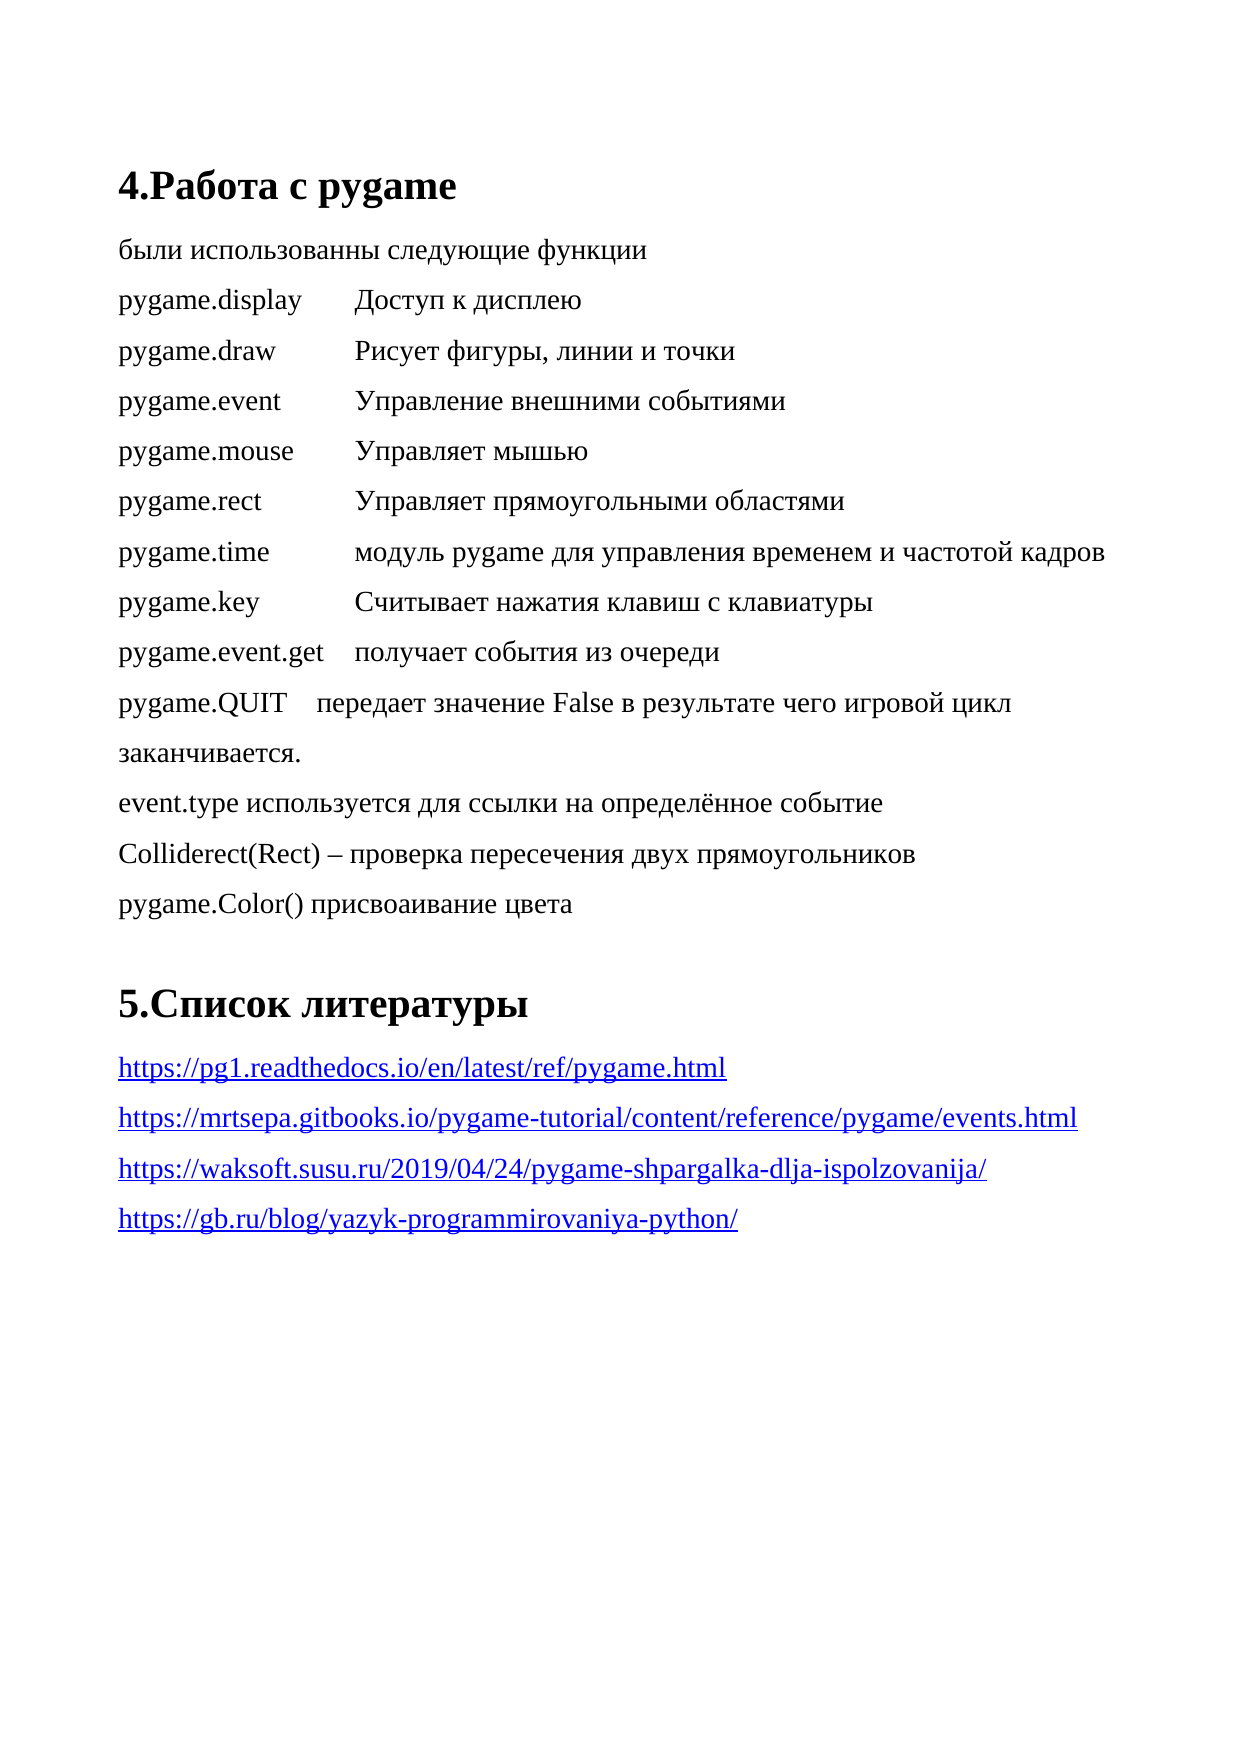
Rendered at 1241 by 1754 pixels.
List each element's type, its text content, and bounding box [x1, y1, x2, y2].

text https://pg1.readthedocs.io/en/latest/ref/pygame.html [118, 1050, 1122, 1084]
text pygame.rect Управляет прямоугольными областями [118, 483, 1122, 517]
text еvent.type используется для ссылки на определённое событие [118, 785, 1122, 819]
text pygame.mouse Управляет мышью [118, 433, 1122, 467]
text pygame.display Доступ к дисплею [118, 282, 1122, 316]
text https://gb.ru/blog/yazyk-programmirovaniya-python/ [118, 1201, 1122, 1235]
text pygame.event Управление внешними событиями [118, 383, 1122, 416]
text 5.Список литературы [118, 978, 1122, 1026]
text pygame.time модуль pygame для управления временем и частотой кадров [118, 534, 1122, 567]
text pygame.QUIT передает значение False в результате чего игровой цикл заканчивается. [118, 685, 1122, 769]
text 4.Работа с pygame [118, 160, 1122, 208]
text pygame.Color() присвоаивание цвета [118, 886, 1122, 919]
text https://mrtsepa.gitbooks.io/pygame-tutorial/content/reference/pygame/events.html [118, 1101, 1122, 1134]
text pygame.draw Рисует фигуры, линии и точки [118, 333, 1122, 366]
text Colliderect(Rect) – проверка пересечения двух прямоугольников [118, 836, 1122, 869]
text были использованны следующие функции [118, 232, 1122, 266]
text pygame.key Считывает нажатия клавиш с клавиатуры [118, 584, 1122, 618]
text https://waksoft.susu.ru/2019/04/24/pygame-shpargalka-dlja-ispolzovanija/ [118, 1151, 1122, 1184]
text pygame.event.get получает события из очереди [118, 634, 1122, 668]
